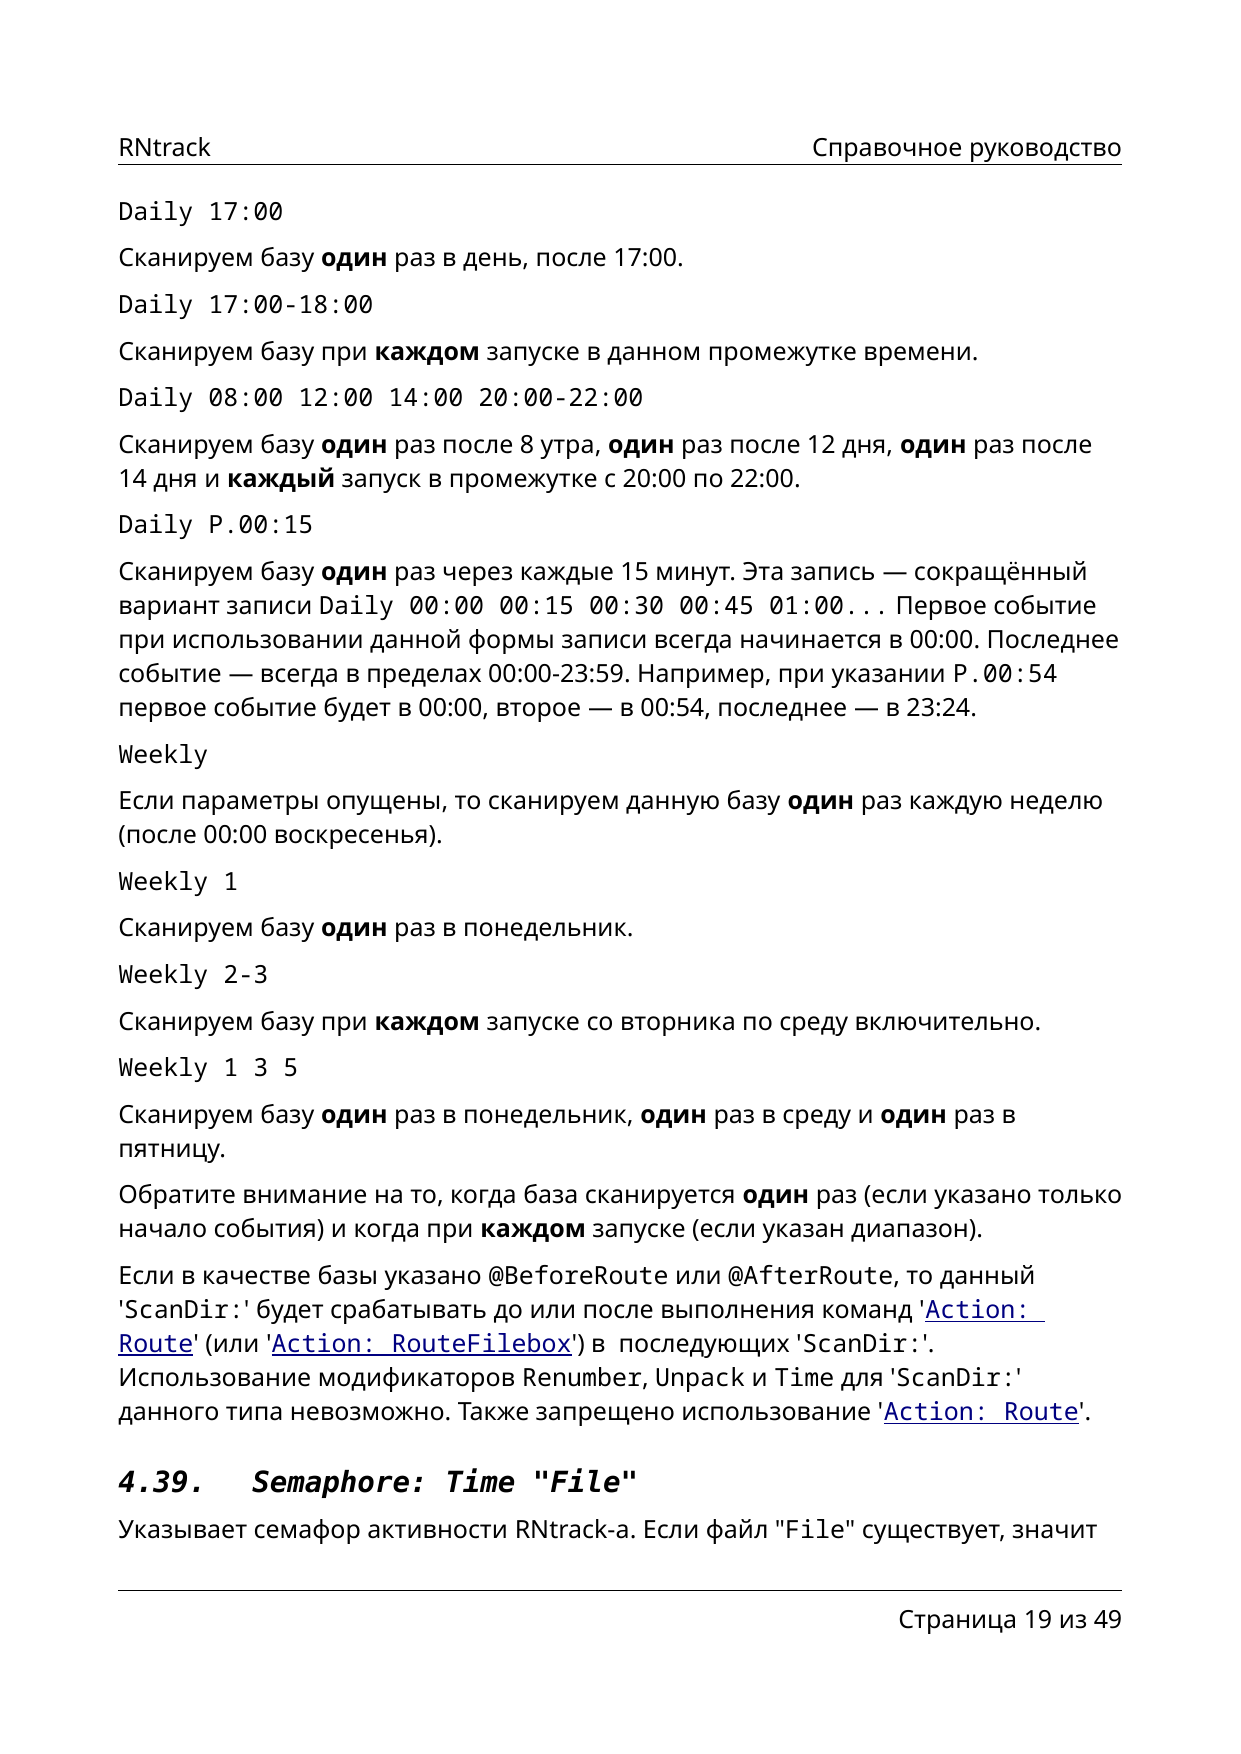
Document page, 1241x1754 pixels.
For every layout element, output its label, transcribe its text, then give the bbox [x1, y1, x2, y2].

text Weekly [118, 736, 1122, 770]
text Сканируем базу при каждом запуске в данном промежутке времени. [118, 333, 1122, 367]
text Weekly 1 [118, 863, 1122, 898]
text Daily 08:00 12:00 14:00 20:00-22:00 [118, 380, 1122, 414]
text Сканируем базу при каждом запуске со вторника по среду включительно. [118, 1003, 1122, 1037]
text Обратите внимание на то, когда база сканируется один раз (если указано только начало события) и когда при каждом запуске (если указан диапазон). [118, 1177, 1122, 1245]
text Daily P.00:15 [118, 507, 1122, 541]
text Если параметры опущены, то сканируем данную базу один раз каждую неделю (после 00:00 воскресенья). [118, 783, 1122, 851]
text Сканируем базу один раз в день, после 17:00. [118, 240, 1122, 274]
subtitle Semaphore: Time "File" [118, 1465, 1122, 1499]
text Daily 17:00 [118, 193, 1122, 228]
text Weekly 2-3 [118, 957, 1122, 991]
text Сканируем базу один раз в понедельник, один раз в среду и один раз в пятницу. [118, 1096, 1122, 1164]
text Сканируем базу один раз через каждые 15 минут. Эта запись — сокращённый вариант записи Daily 00:00 00:15 00:30 00:45 01:00... Первое событие при использовании данной формы записи всегда начинается в 00:00. Последнее событие — всегда в пределах 00:00-23:59. Например, при указании P.00:54 первое событие будет в 00:00, второе — в 00:54, последнее — в 23:24. [118, 553, 1122, 724]
text Если в качестве базы указано @BeforeRoute или @AfterRoute, то данный 'ScanDir:' будет срабатывать до или после выполнения команд 'Action: Route' (или 'Action: RouteFilebox') в последующих 'ScanDir:'. Использование модификаторов Renumber, Unpack и Time для 'ScanDir:' данного типа невозможно. Также запрещено использование 'Action: Route'. [118, 1258, 1122, 1428]
text Сканируем базу один раз после 8 утра, один раз после 12 дня, один раз после 14 дня и каждый запуск в промежутке с 20:00 по 22:00. [118, 426, 1122, 494]
text Указывает семафор активности RNtrack-а. Если файл "File" существует, значит [118, 1512, 1122, 1546]
text Daily 17:00-18:00 [118, 287, 1122, 321]
text Сканируем базу один раз в понедельник. [118, 910, 1122, 944]
text Weekly 1 3 5 [118, 1050, 1122, 1084]
